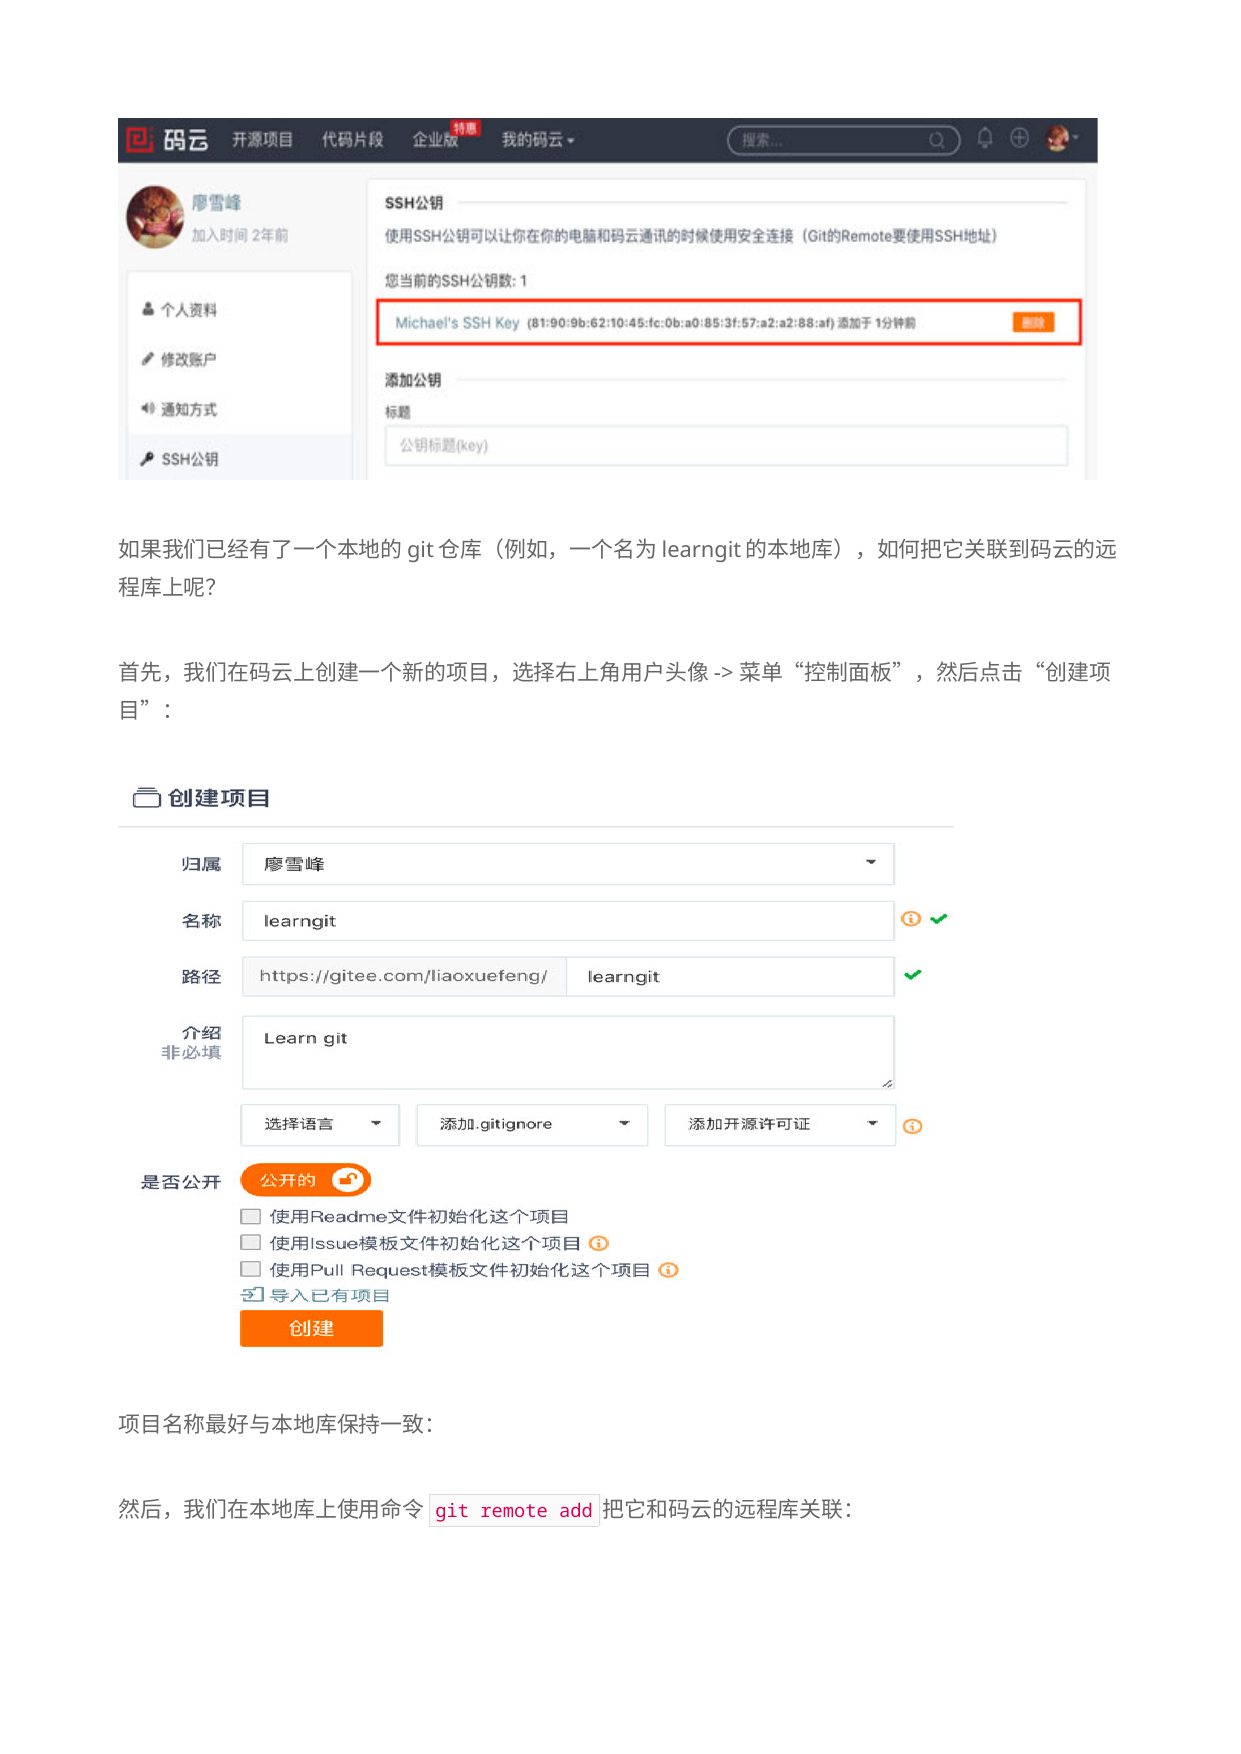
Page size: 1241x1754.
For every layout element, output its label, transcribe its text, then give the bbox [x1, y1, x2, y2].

picture [118, 118, 1098, 480]
text 首先，我们在码云上创建一个新的项目，选择右上角用户头像 -> 菜单“控制面板”，然后点击“创建项目”： [118, 654, 1122, 724]
text 如果我们已经有了一个本地的git仓库（例如，一个名为learngit的本地库），如何把它关联到码云的远程库上呢？ [118, 532, 1122, 601]
text 项目名称最好与本地库保持一致： [118, 1407, 1122, 1439]
text 然后，我们在本地库上使用命令git remote add把它和码云的远程库关联： [118, 1492, 1122, 1526]
picture [118, 777, 954, 1355]
